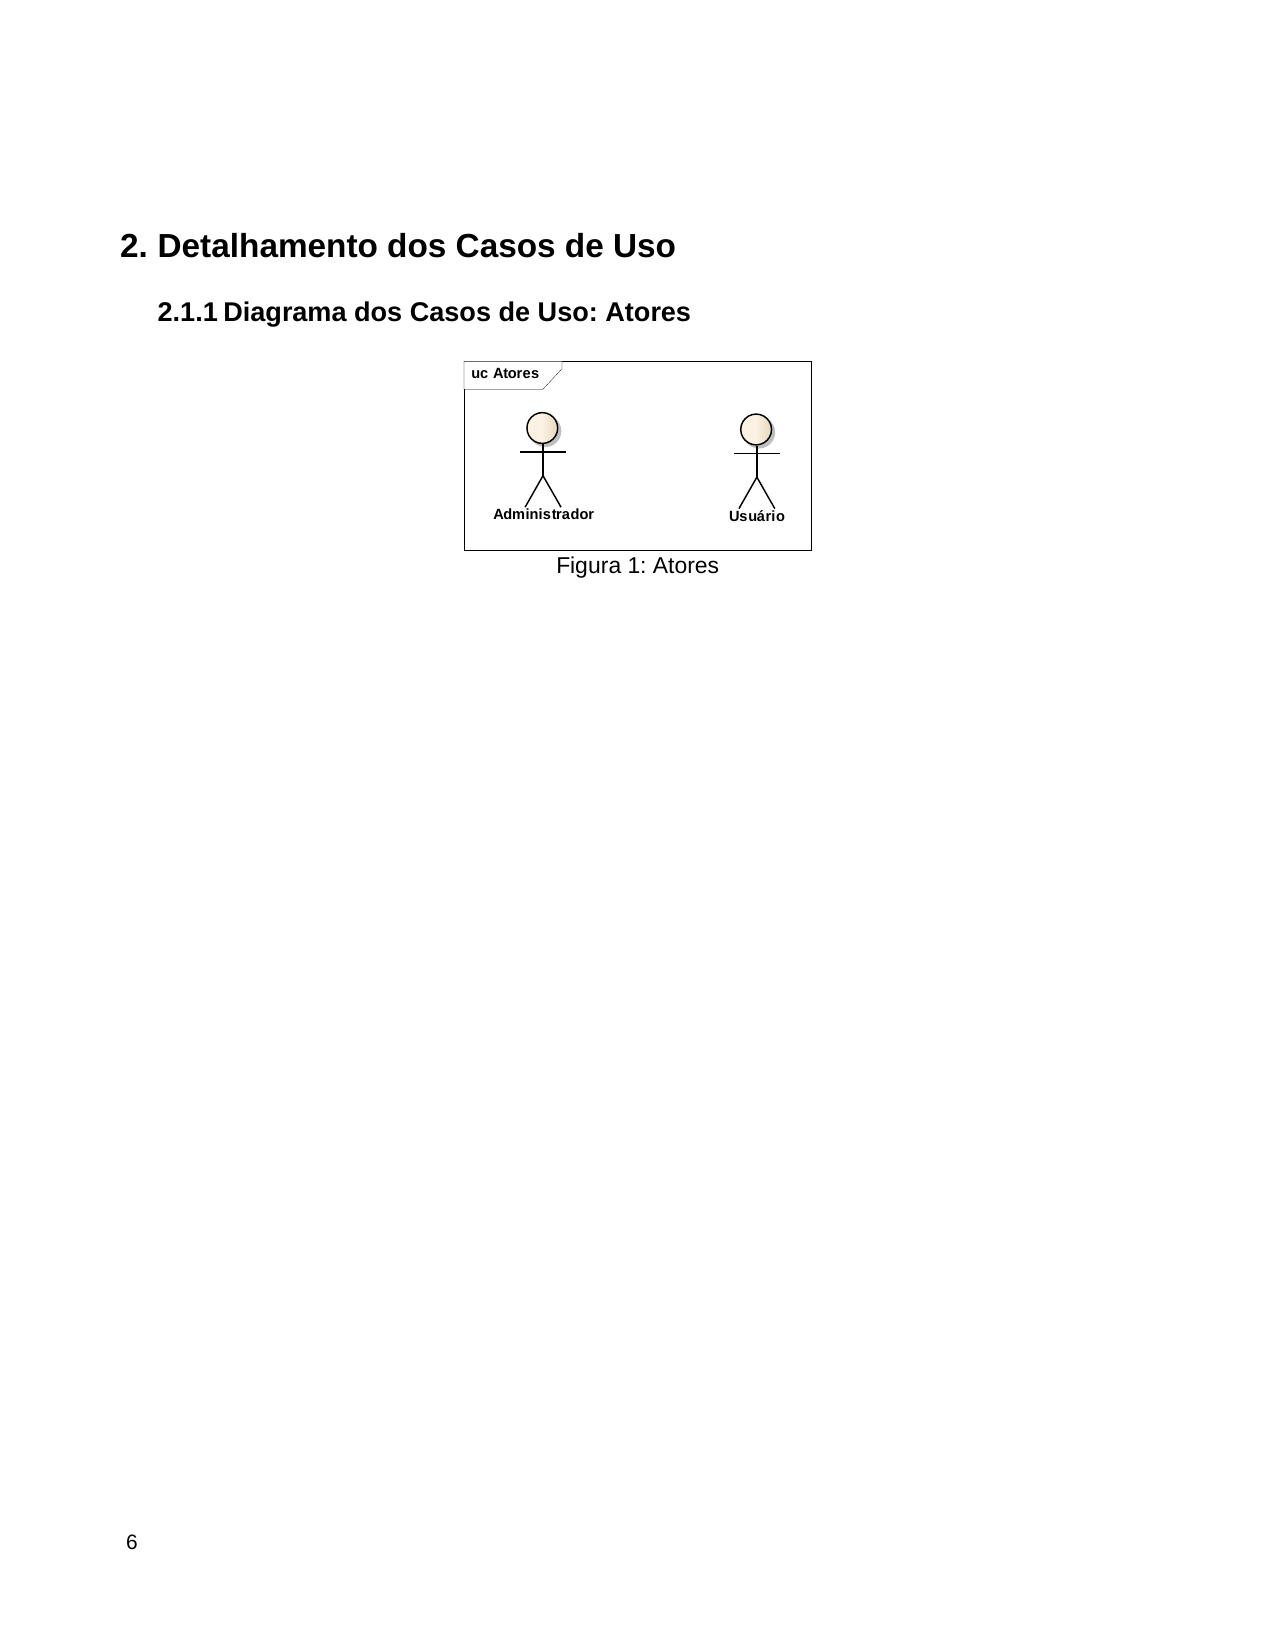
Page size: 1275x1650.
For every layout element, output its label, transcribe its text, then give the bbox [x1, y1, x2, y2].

text Figura 1: Atores [120, 552, 1155, 578]
list Detalhamento dos Casos de Uso [120, 226, 1155, 265]
list Diagrama dos Casos de Uso: Atores [157, 296, 1155, 327]
